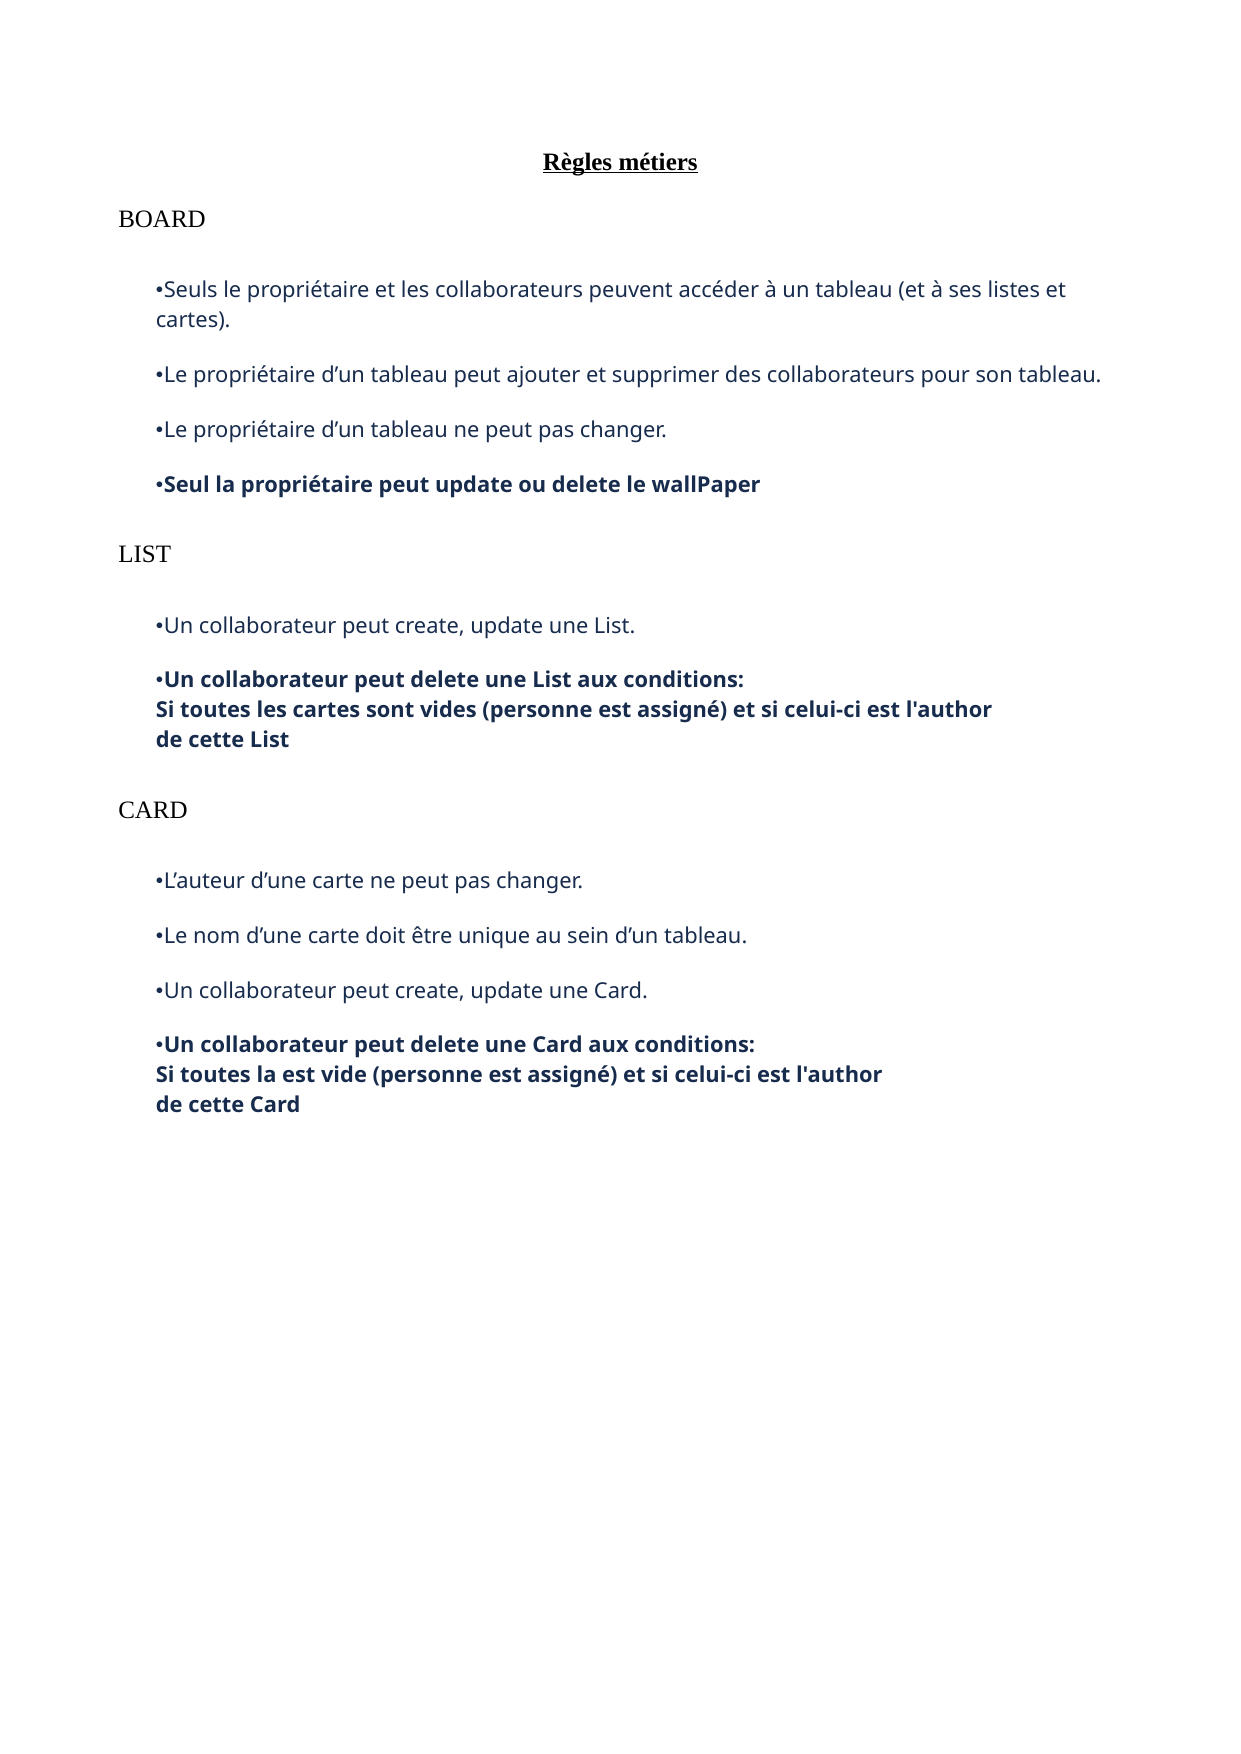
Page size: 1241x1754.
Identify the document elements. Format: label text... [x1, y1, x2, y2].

text CARD [118, 795, 1122, 824]
text BOARD [118, 204, 1122, 233]
list Le propriétaire d’un tableau ne peut pas changer. [156, 414, 1109, 443]
text LIST [118, 539, 1122, 568]
list Un collaborateur peut create, update une Card. [156, 974, 1109, 1004]
list Seul la propriétaire peut update ou delete le wallPaper [156, 468, 1109, 498]
list Seuls le propriétaire et les collaborateurs peuvent accéder à un tableau (et à ses listes et cartes). [156, 274, 1109, 334]
list Le propriétaire d’un tableau peut ajouter et supprimer des collaborateurs pour son tableau. [156, 359, 1109, 389]
list Le nom d’une carte doit être unique au sein d’un tableau. [156, 920, 1109, 949]
list Un collaborateur peut delete une Card aux conditions: Si toutes la est vide (personne est assigné) et si celui-ci est l'author de cette Card [156, 1029, 1109, 1119]
list Un collaborateur peut create, update une List. [156, 609, 1109, 639]
list L’auteur d’une carte ne peut pas changer. [156, 865, 1109, 895]
list Un collaborateur peut delete une List aux conditions: Si toutes les cartes sont vides (personne est assigné) et si celui-ci est l'author de cette List [156, 664, 1109, 754]
text Règles métiers [118, 147, 1122, 176]
